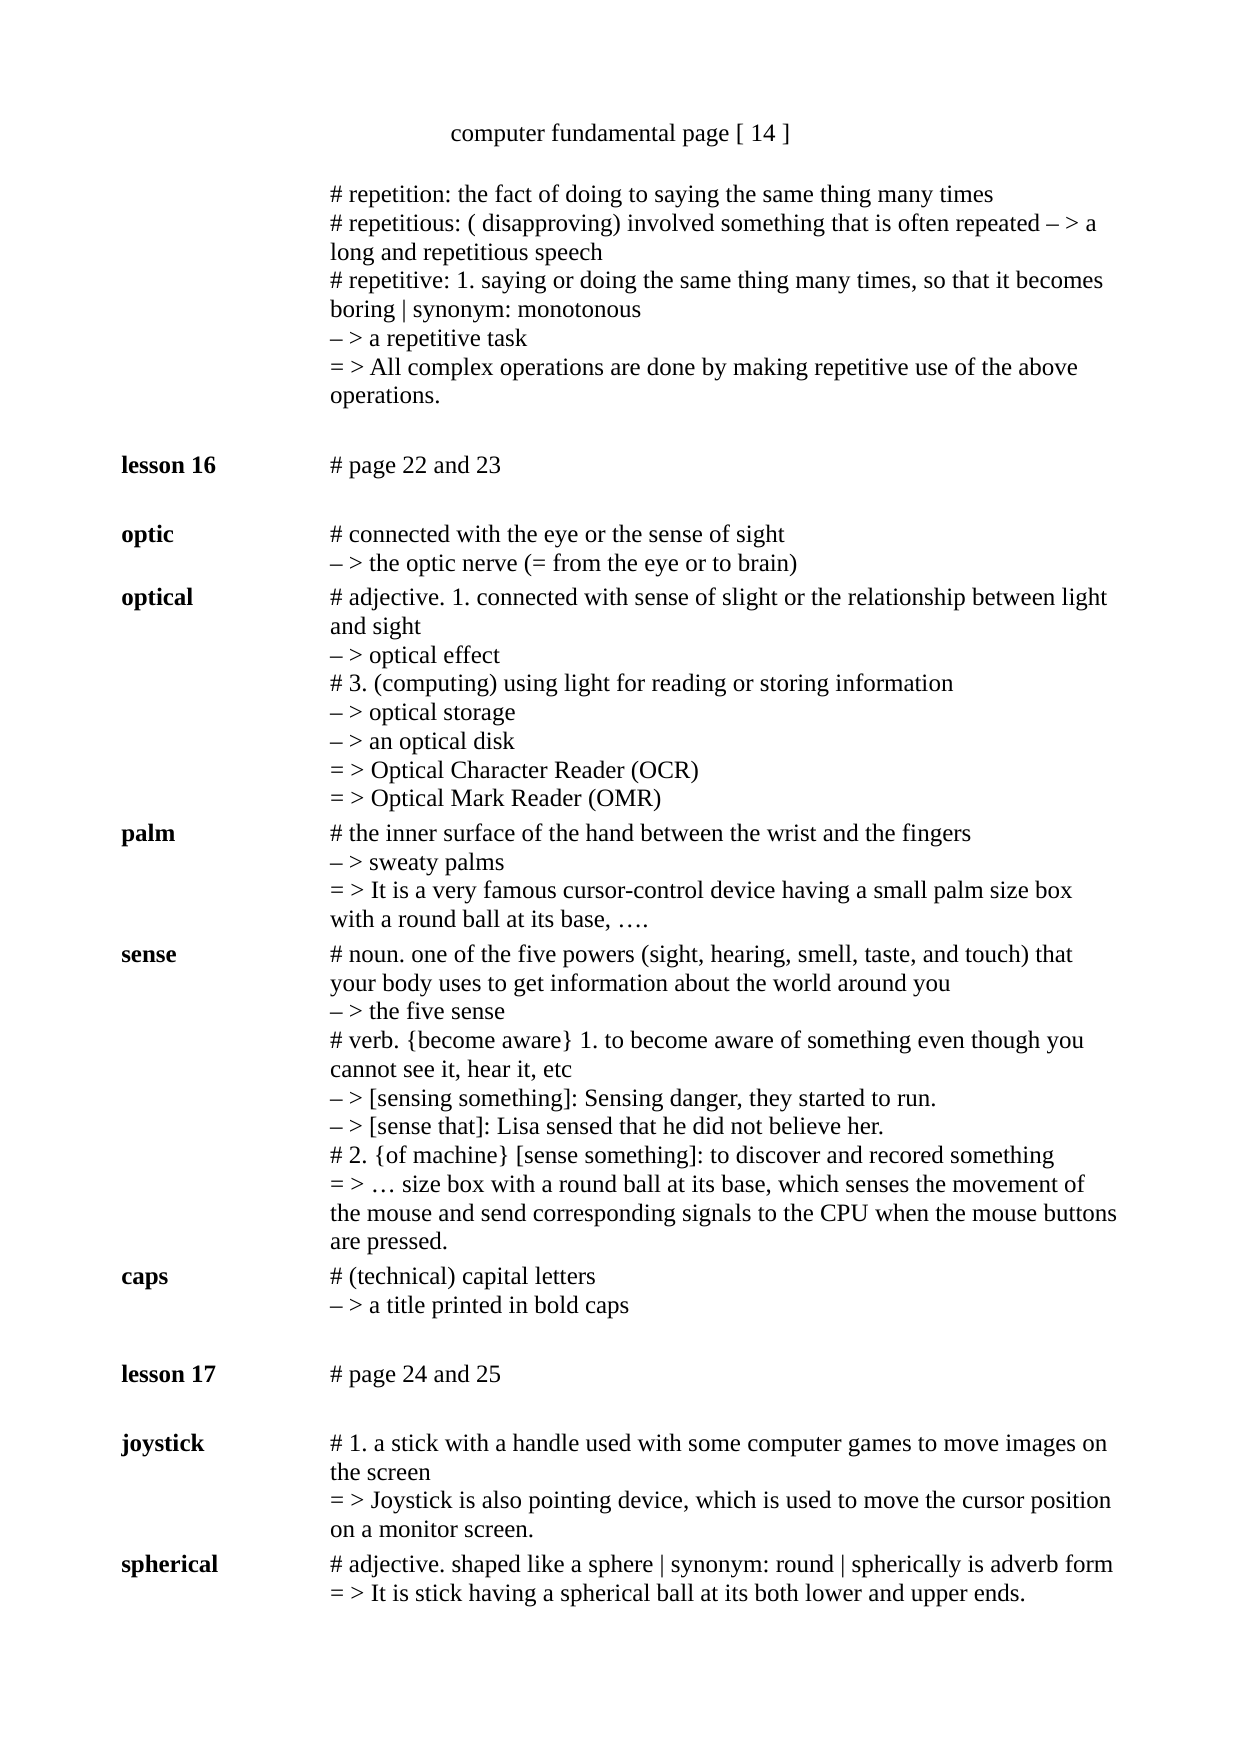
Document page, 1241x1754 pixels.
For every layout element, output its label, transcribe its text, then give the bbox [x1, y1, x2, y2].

table_cell [327, 1321, 1122, 1356]
table_cell lesson 17 [118, 1356, 327, 1391]
table_cell # page 22 and 23 [327, 447, 1122, 481]
table_cell caps [118, 1258, 327, 1321]
table_cell # adjective. shaped like a sphere | synonym: round | spherically is adverb form = > It is stick having a spherical ball at its both lower and upper ends. [327, 1546, 1122, 1609]
table_cell # page 24 and 25 [327, 1356, 1122, 1391]
table_cell spherical [118, 1546, 327, 1609]
table_cell # the inner surface of the hand between the wrist and the fingers – > sweaty palms = > It is a very famous cursor-control device having a small palm size box with a round ball at its base, …. [327, 815, 1122, 936]
table_cell optic [118, 516, 327, 579]
table_cell # connected with the eye or the sense of sight – > the optic nerve (= from the eye or to brain) [327, 516, 1122, 579]
table_cell [327, 1391, 1122, 1425]
table_cell # noun. one of the five powers (sight, hearing, smell, taste, and touch) that your body uses to get information about the world around you – > the five sense # verb. {become aware} 1. to become aware of something even though you cannot see it, hear it, etc – > [sensing something]: Sensing danger, they started to run. – > [sense that]: Lisa sensed that he did not believe her. # 2. {of machine} [sense something]: to discover and recored something = > … size box with a round ball at its base, which senses the movement of the mouse and send corresponding signals to the CPU when the mouse buttons are pressed. [327, 936, 1122, 1258]
table_cell sense [118, 936, 327, 1258]
table_cell optical [118, 579, 327, 815]
table_cell [118, 1391, 327, 1425]
table_cell [327, 412, 1122, 447]
table_cell [118, 412, 327, 447]
table_cell joystick [118, 1425, 327, 1546]
table_cell # repetition: the fact of doing to saying the same thing many times # repetitious: ( disapproving) involved something that is often repeated – > a long and repetitious speech # repetitive: 1. saying or doing the same thing many times, so that it becomes boring | synonym: monotonous – > a repetitive task = > All complex operations are done by making repetitive use of the above operations. [327, 176, 1122, 412]
table_cell # 1. a stick with a handle used with some computer games to move images on the screen = > Joystick is also pointing device, which is used to move the cursor position on a monitor screen. [327, 1425, 1122, 1546]
table_cell [118, 176, 327, 412]
table_cell palm [118, 815, 327, 936]
table_cell [118, 481, 327, 516]
table_cell # adjective. 1. connected with sense of slight or the relationship between light and sight – > optical effect # 3. (computing) using light for reading or storing information – > optical storage – > an optical disk = > Optical Character Reader (OCR) = > Optical Mark Reader (OMR) [327, 579, 1122, 815]
table_cell [327, 481, 1122, 516]
table_cell # (technical) capital letters – > a title printed in bold caps [327, 1258, 1122, 1321]
table_cell [118, 1321, 327, 1356]
table_cell lesson 16 [118, 447, 327, 481]
